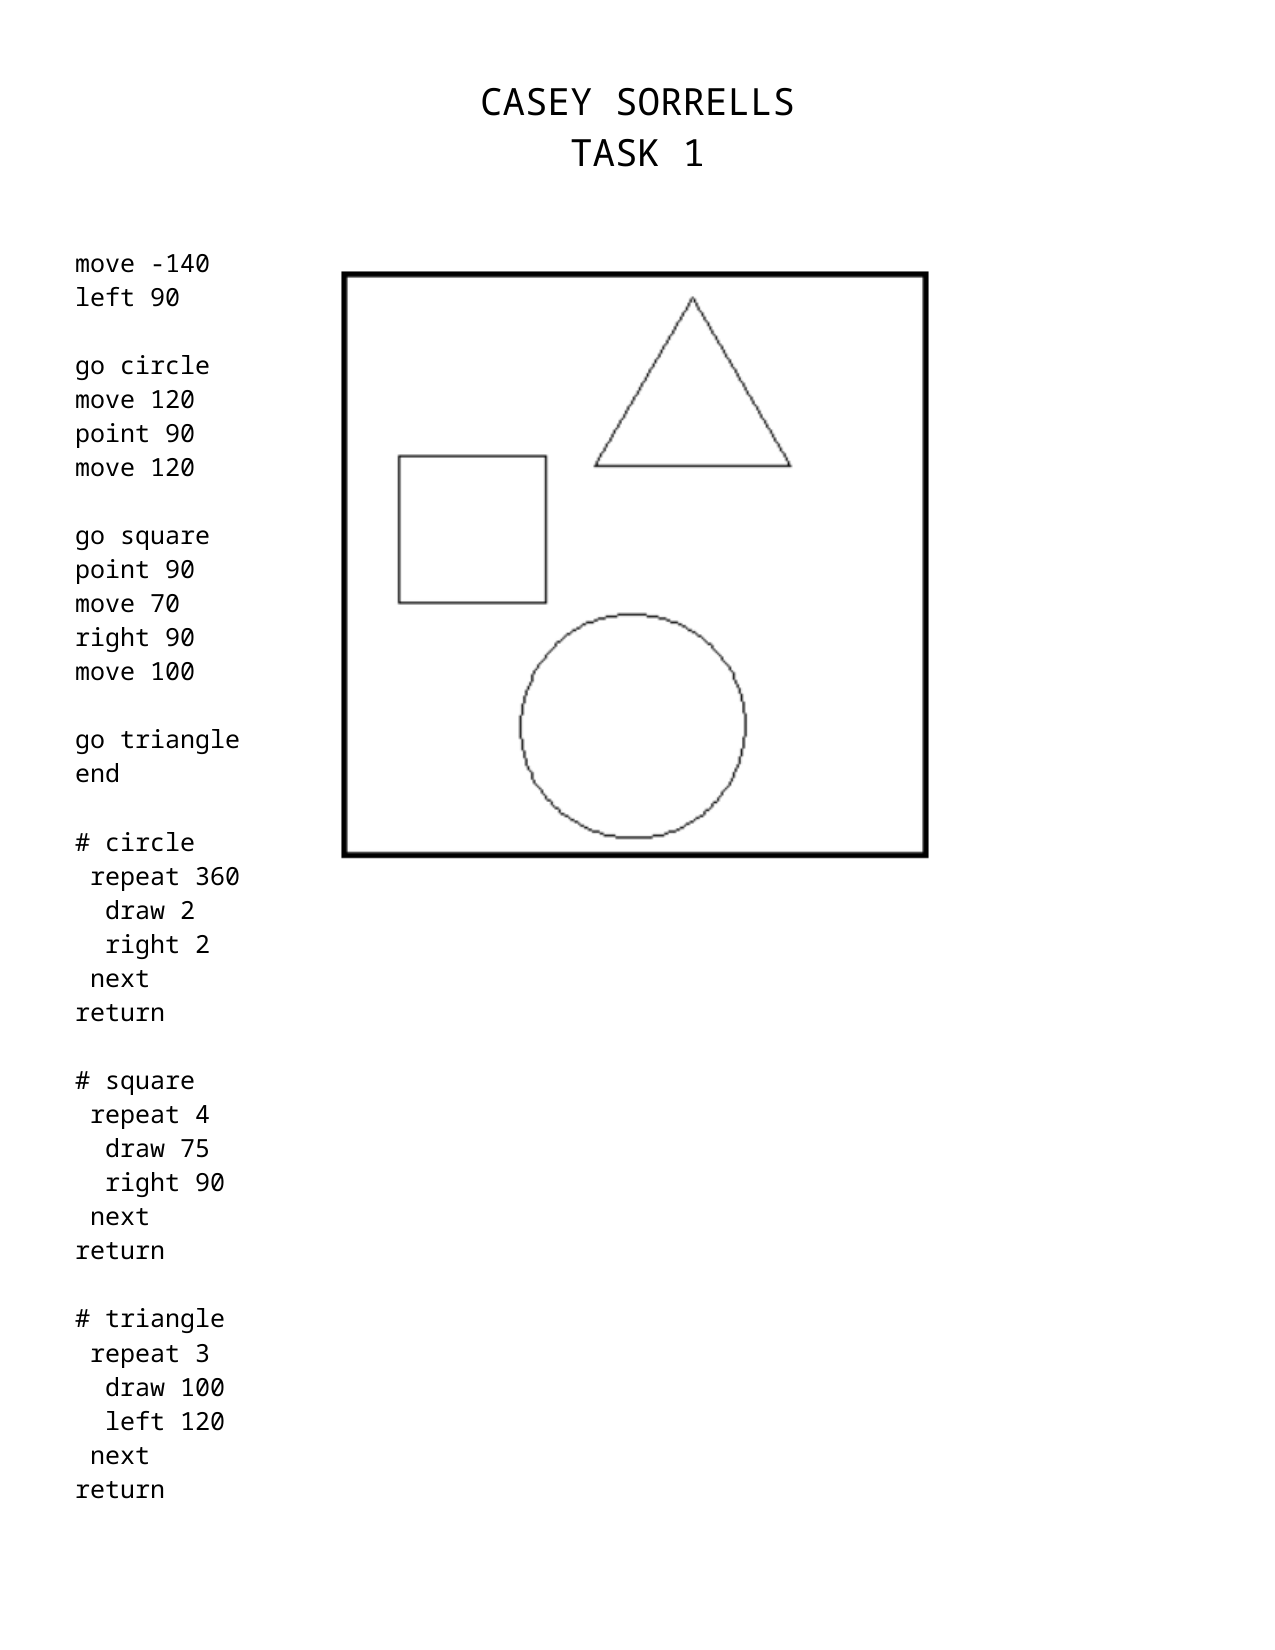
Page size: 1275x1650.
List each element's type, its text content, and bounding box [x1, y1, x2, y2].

text [932, 449, 1200, 484]
picture [337, 267, 932, 863]
text move 120 [75, 381, 337, 416]
text go circle [75, 347, 337, 381]
text return [75, 994, 1200, 1029]
text next [75, 1199, 1200, 1233]
text return [75, 1233, 1200, 1267]
text [932, 552, 1200, 586]
text move 120 [75, 449, 337, 484]
text right 90 [75, 620, 337, 654]
text # square [75, 1063, 1200, 1097]
text draw 100 [75, 1369, 1200, 1403]
text go square [75, 518, 337, 552]
text [932, 518, 1200, 552]
text next [75, 1437, 1200, 1471]
text move -140 [75, 245, 1200, 279]
text repeat 3 [75, 1335, 1200, 1369]
text move 100 [75, 654, 337, 688]
text left 90 [75, 279, 337, 313]
text draw 2 [75, 892, 1200, 926]
text next [75, 961, 1200, 994]
text right 2 [75, 926, 1200, 961]
text CASEY SORRELLS [75, 75, 1200, 126]
text TASK 1 [75, 126, 1200, 177]
text [932, 824, 1200, 858]
text [932, 620, 1200, 654]
text [932, 381, 1200, 416]
text left 120 [75, 1403, 1200, 1437]
text return [75, 1471, 1200, 1506]
text draw 75 [75, 1131, 1200, 1165]
text # triangle [75, 1301, 1200, 1335]
text [932, 756, 1200, 790]
text [932, 416, 1200, 449]
text [932, 279, 1200, 313]
text point 90 [75, 416, 337, 449]
text [932, 586, 1200, 620]
text repeat 4 [75, 1097, 1200, 1131]
text right 90 [75, 1165, 1200, 1199]
text [932, 347, 1200, 381]
text end [75, 756, 337, 790]
text # circle [75, 824, 337, 858]
text repeat 360 [75, 858, 1200, 892]
text go triangle [75, 722, 337, 756]
text [932, 722, 1200, 756]
text move 70 [75, 586, 337, 620]
text point 90 [75, 552, 337, 586]
text [932, 654, 1200, 688]
